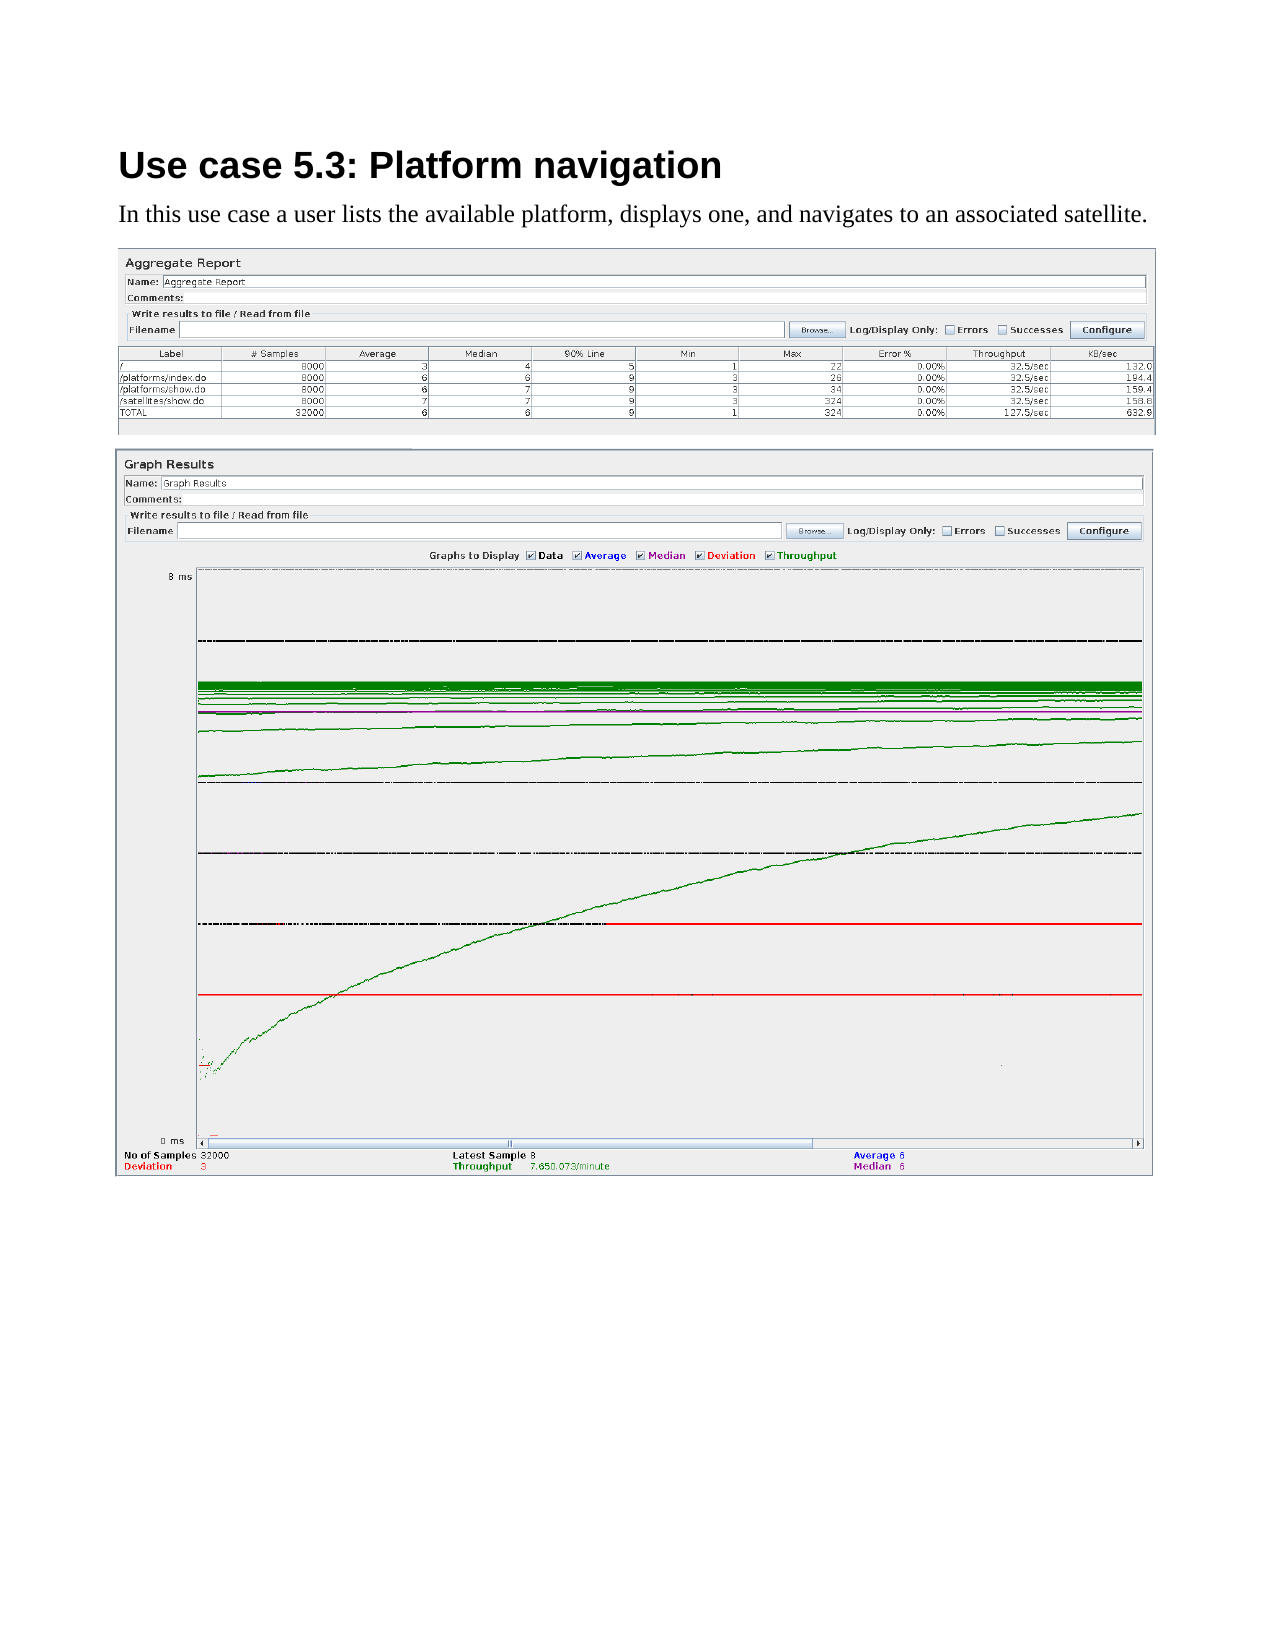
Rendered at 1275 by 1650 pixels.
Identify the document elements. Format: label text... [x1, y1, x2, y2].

picture [118, 248, 1157, 435]
subtitle Use case 5.3: Platform navigation [118, 143, 1157, 187]
picture [115, 448, 1154, 1177]
text In this use case a user lists the available platform, displays one, and navigates to an associated satellite. [118, 199, 1157, 228]
